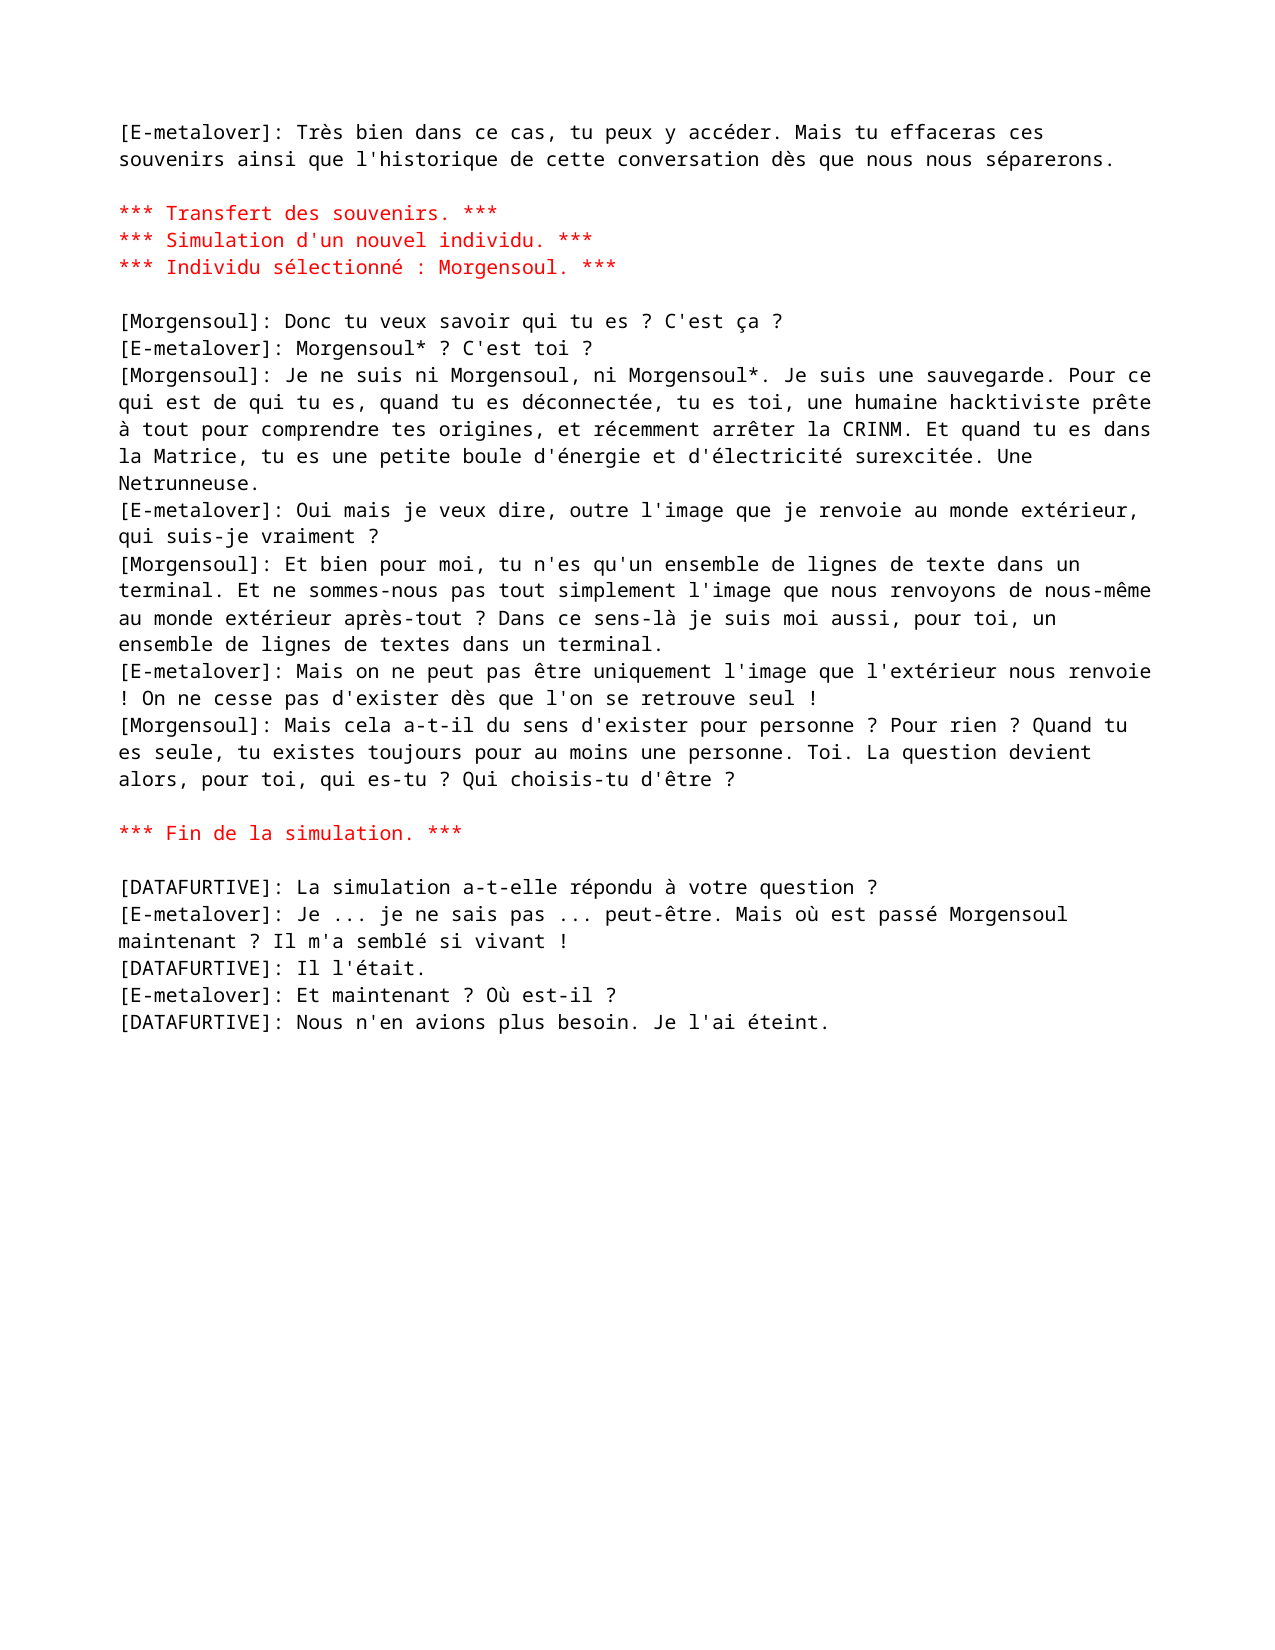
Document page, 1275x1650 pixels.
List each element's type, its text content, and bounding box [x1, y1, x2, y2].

text [E-metalover]: Et maintenant ? Où est-il ? [118, 981, 1157, 1008]
text [Morgensoul]: Donc tu veux savoir qui tu es ? C'est ça ? [118, 307, 1157, 334]
text *** Individu sélectionné : Morgensoul. *** [118, 253, 1157, 280]
text [E-metalover]: Morgensoul* ? C'est toi ? [118, 334, 1157, 361]
text [Morgensoul]: Je ne suis ni Morgensoul, ni Morgensoul*. Je suis une sauvegarde. Pour ce qui est de qui tu es, quand tu es déconnectée, tu es toi, une humaine hacktiviste prête à tout pour comprendre tes origines, et récemment arrêter la CRINM. Et quand tu es dans la Matrice, tu es une petite boule d'énergie et d'électricité surexcitée. Une Netrunneuse. [118, 361, 1157, 496]
text [DATAFURTIVE]: La simulation a-t-elle répondu à votre question ? [118, 873, 1157, 901]
text *** Transfert des souvenirs. *** [118, 199, 1157, 226]
text *** Fin de la simulation. *** [118, 819, 1157, 847]
text [Morgensoul]: Mais cela a-t-il du sens d'exister pour personne ? Pour rien ? Quand tu es seule, tu existes toujours pour au moins une personne. Toi. La question devient alors, pour toi, qui es-tu ? Qui choisis-tu d'être ? [118, 712, 1157, 793]
text [DATAFURTIVE]: Nous n'en avions plus besoin. Je l'ai éteint. [118, 1008, 1157, 1035]
text [Morgensoul]: Et bien pour moi, tu n'es qu'un ensemble de lignes de texte dans un terminal. Et ne sommes-nous pas tout simplement l'image que nous renvoyons de nous-même au monde extérieur après-tout ? Dans ce sens-là je suis moi aussi, pour toi, un ensemble de lignes de textes dans un terminal. [118, 550, 1157, 658]
text [E-metalover]: Je ... je ne sais pas ... peut-être. Mais où est passé Morgensoul maintenant ? Il m'a semblé si vivant ! [118, 901, 1157, 954]
text [E-metalover]: Très bien dans ce cas, tu peux y accéder. Mais tu effaceras ces souvenirs ainsi que l'historique de cette conversation dès que nous nous séparerons. [118, 118, 1157, 172]
text [DATAFURTIVE]: Il l'était. [118, 954, 1157, 981]
text [E-metalover]: Mais on ne peut pas être uniquement l'image que l'extérieur nous renvoie ! On ne cesse pas d'exister dès que l'on se retrouve seul ! [118, 658, 1157, 712]
text [E-metalover]: Oui mais je veux dire, outre l'image que je renvoie au monde extérieur, qui suis-je vraiment ? [118, 496, 1157, 550]
text *** Simulation d'un nouvel individu. *** [118, 226, 1157, 253]
